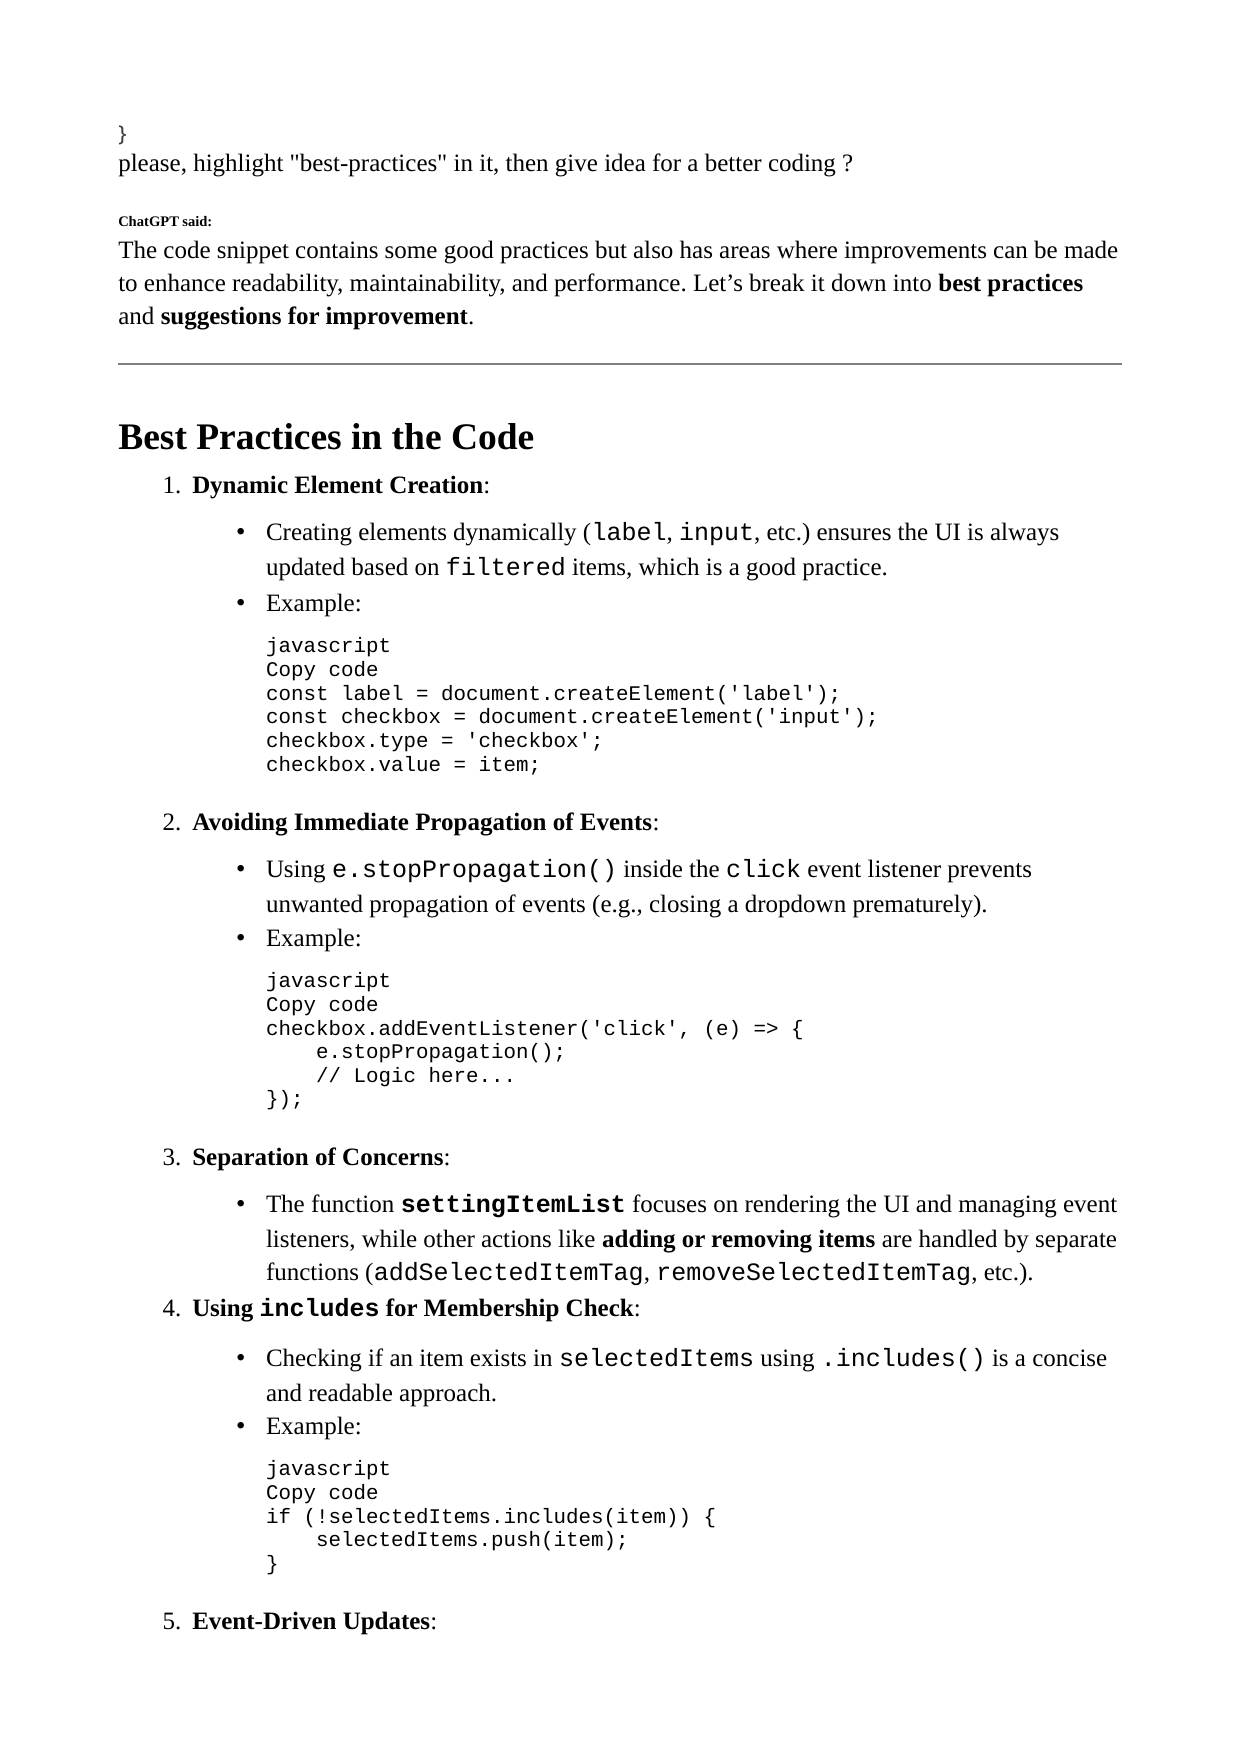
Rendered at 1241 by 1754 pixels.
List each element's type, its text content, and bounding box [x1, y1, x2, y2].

list e.stopPropagation(); [236, 1041, 1122, 1065]
text } [118, 118, 1122, 148]
list Copy code [236, 994, 1122, 1017]
list } [236, 1553, 1122, 1577]
list Copy code [236, 659, 1122, 683]
list checkbox.addEventListener('click', (e) => { [236, 1017, 1122, 1041]
list if (!selectedItems.includes(item)) { [236, 1506, 1122, 1529]
list Separation of Concerns: [162, 1142, 1122, 1170]
list Example: [236, 1411, 1122, 1439]
list Example: [236, 588, 1122, 617]
list The function settingItemList focuses on rendering the UI and managing event listeners, while other actions like adding or removing items are handled by separate functions (addSelectedItemTag, removeSelectedItemTag, etc.). [236, 1189, 1122, 1288]
list Using e.stopPropagation() inside the click event listener prevents unwanted propagation of events (e.g., closing a dropdown prematurely). [236, 854, 1122, 918]
list javascript [236, 970, 1122, 994]
list }); [236, 1088, 1122, 1112]
list Example: [236, 923, 1122, 951]
list Copy code [236, 1482, 1122, 1506]
text please, highlight "best-practices" in it, then give idea for a better coding ? [118, 148, 1122, 177]
list javascript [236, 1458, 1122, 1482]
list Event-Driven Updates: [162, 1606, 1122, 1635]
list selectedItems.push(item); [236, 1529, 1122, 1553]
list // Logic here... [236, 1065, 1122, 1088]
subtitle Best Practices in the Code [118, 414, 1122, 457]
list const label = document.createElement('label'); [236, 683, 1122, 706]
list Creating elements dynamically (label, input, etc.) ensures the UI is always updated based on filtered items, which is a good practice. [236, 517, 1122, 583]
list Avoiding Immediate Propagation of Events: [162, 807, 1122, 836]
list checkbox.value = item; [236, 754, 1122, 777]
list Checking if an item exists in selectedItems using .includes() is a concise and readable approach. [236, 1343, 1122, 1407]
list javascript [236, 636, 1122, 659]
list const checkbox = document.createElement('input'); [236, 706, 1122, 730]
list Dynamic Element Creation: [162, 470, 1122, 498]
list checkbox.type = 'checkbox'; [236, 730, 1122, 754]
subtitle ChatGPT said: [118, 212, 1122, 229]
list Using includes for Membership Check: [162, 1293, 1122, 1323]
text The code snippet contains some good practices but also has areas where improvements can be made to enhance readability, maintainability, and performance. Let’s break it down into best practices and suggestions for improvement. [118, 235, 1122, 330]
